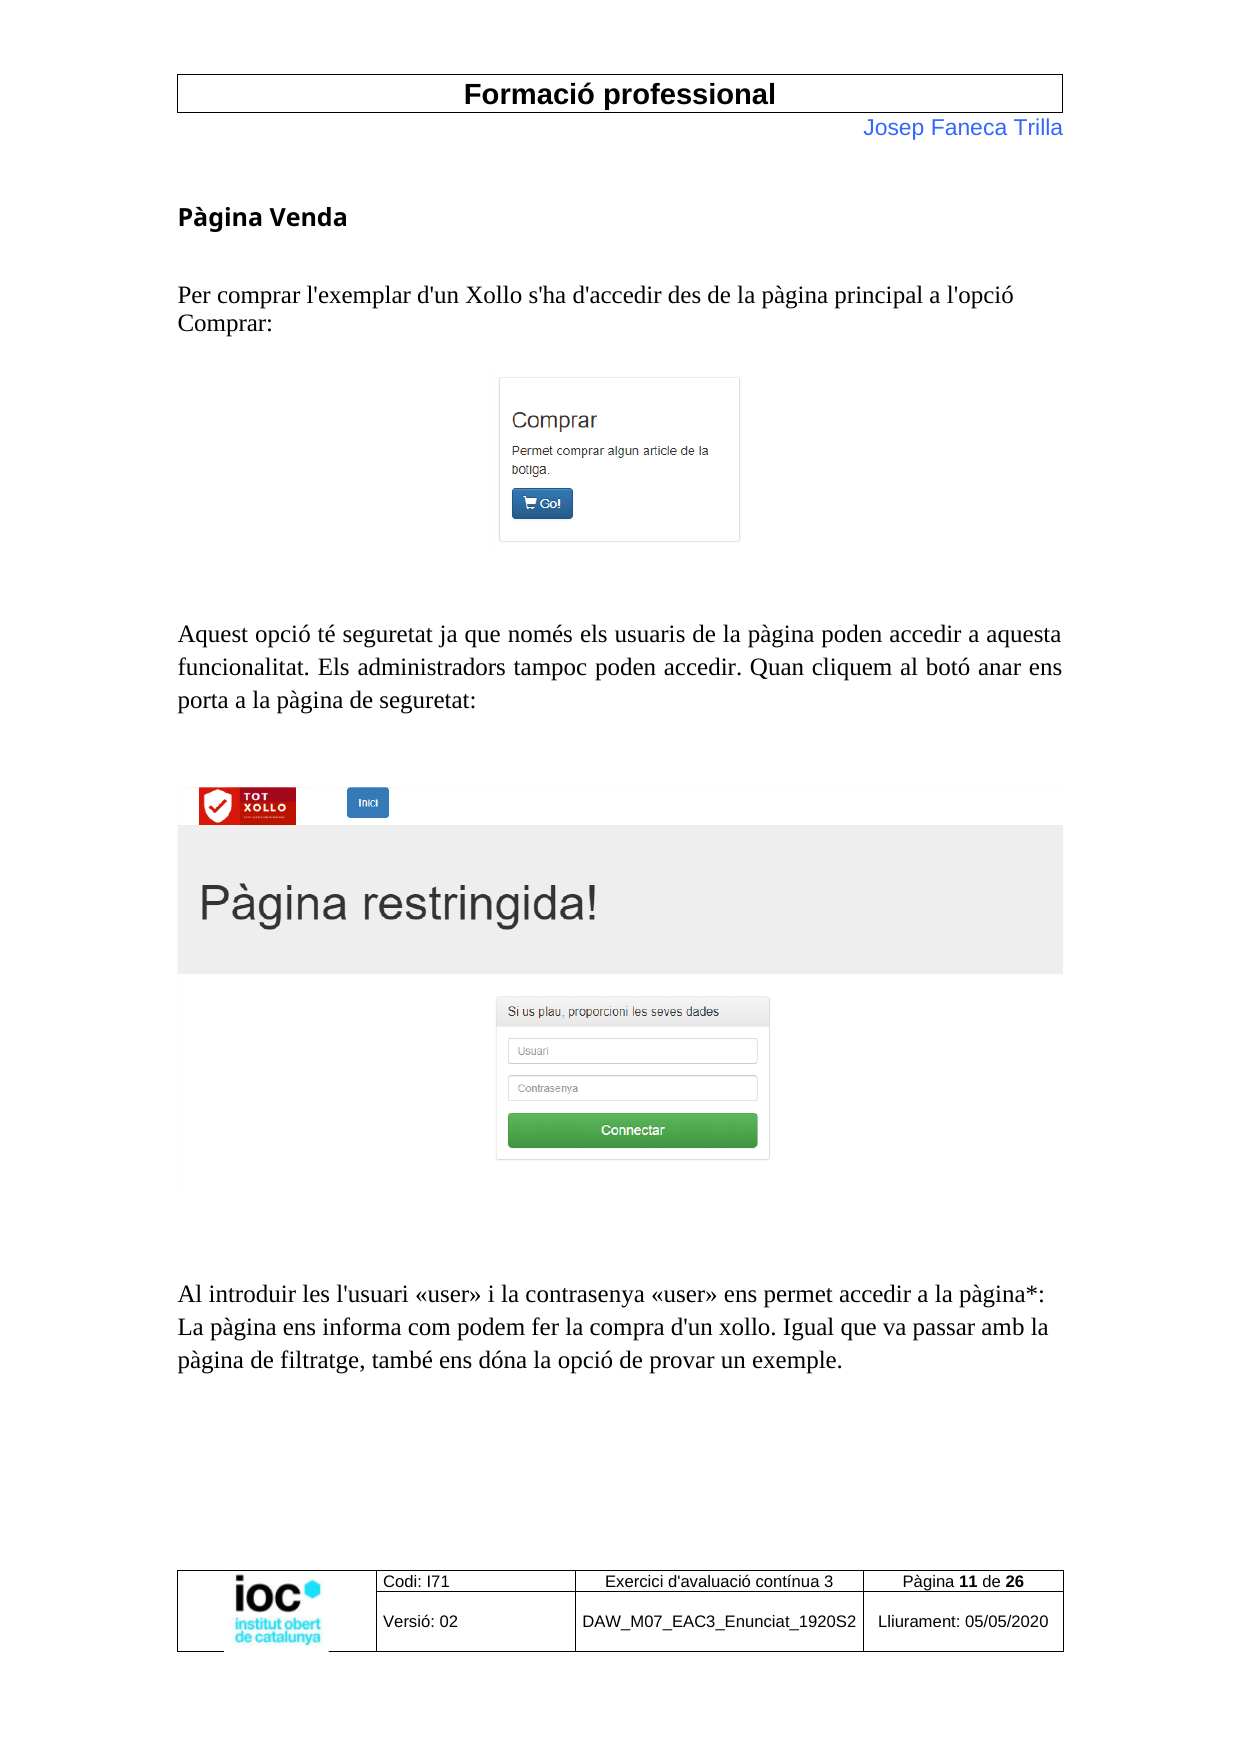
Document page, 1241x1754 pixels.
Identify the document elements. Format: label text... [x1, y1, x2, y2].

text La pàgina ens informa com podem fer la compra d'un xollo. Igual que va passar amb la pàgina de filtratge, també ens dóna la opció de provar un exemple. [177, 1312, 1063, 1374]
picture [177, 787, 1063, 1194]
picture [491, 366, 749, 554]
text Pàgina Venda [177, 199, 1063, 233]
text Al introduir les l'usuari «user» i la contrasenya «user» ens permet accedir a la pàgina*: [177, 1279, 1063, 1308]
picture [224, 1571, 329, 1652]
text Per comprar l'exemplar d'un Xollo s'ha d'accedir des de la pàgina principal a l'opció Comprar: [177, 280, 1063, 337]
text Aquest opció té seguretat ja que només els usuaris de la pàgina poden accedir a aquesta funcionalitat. Els administradors tampoc poden accedir. Quan cliquem al botó anar ens porta a la pàgina de seguretat: [177, 619, 1063, 714]
